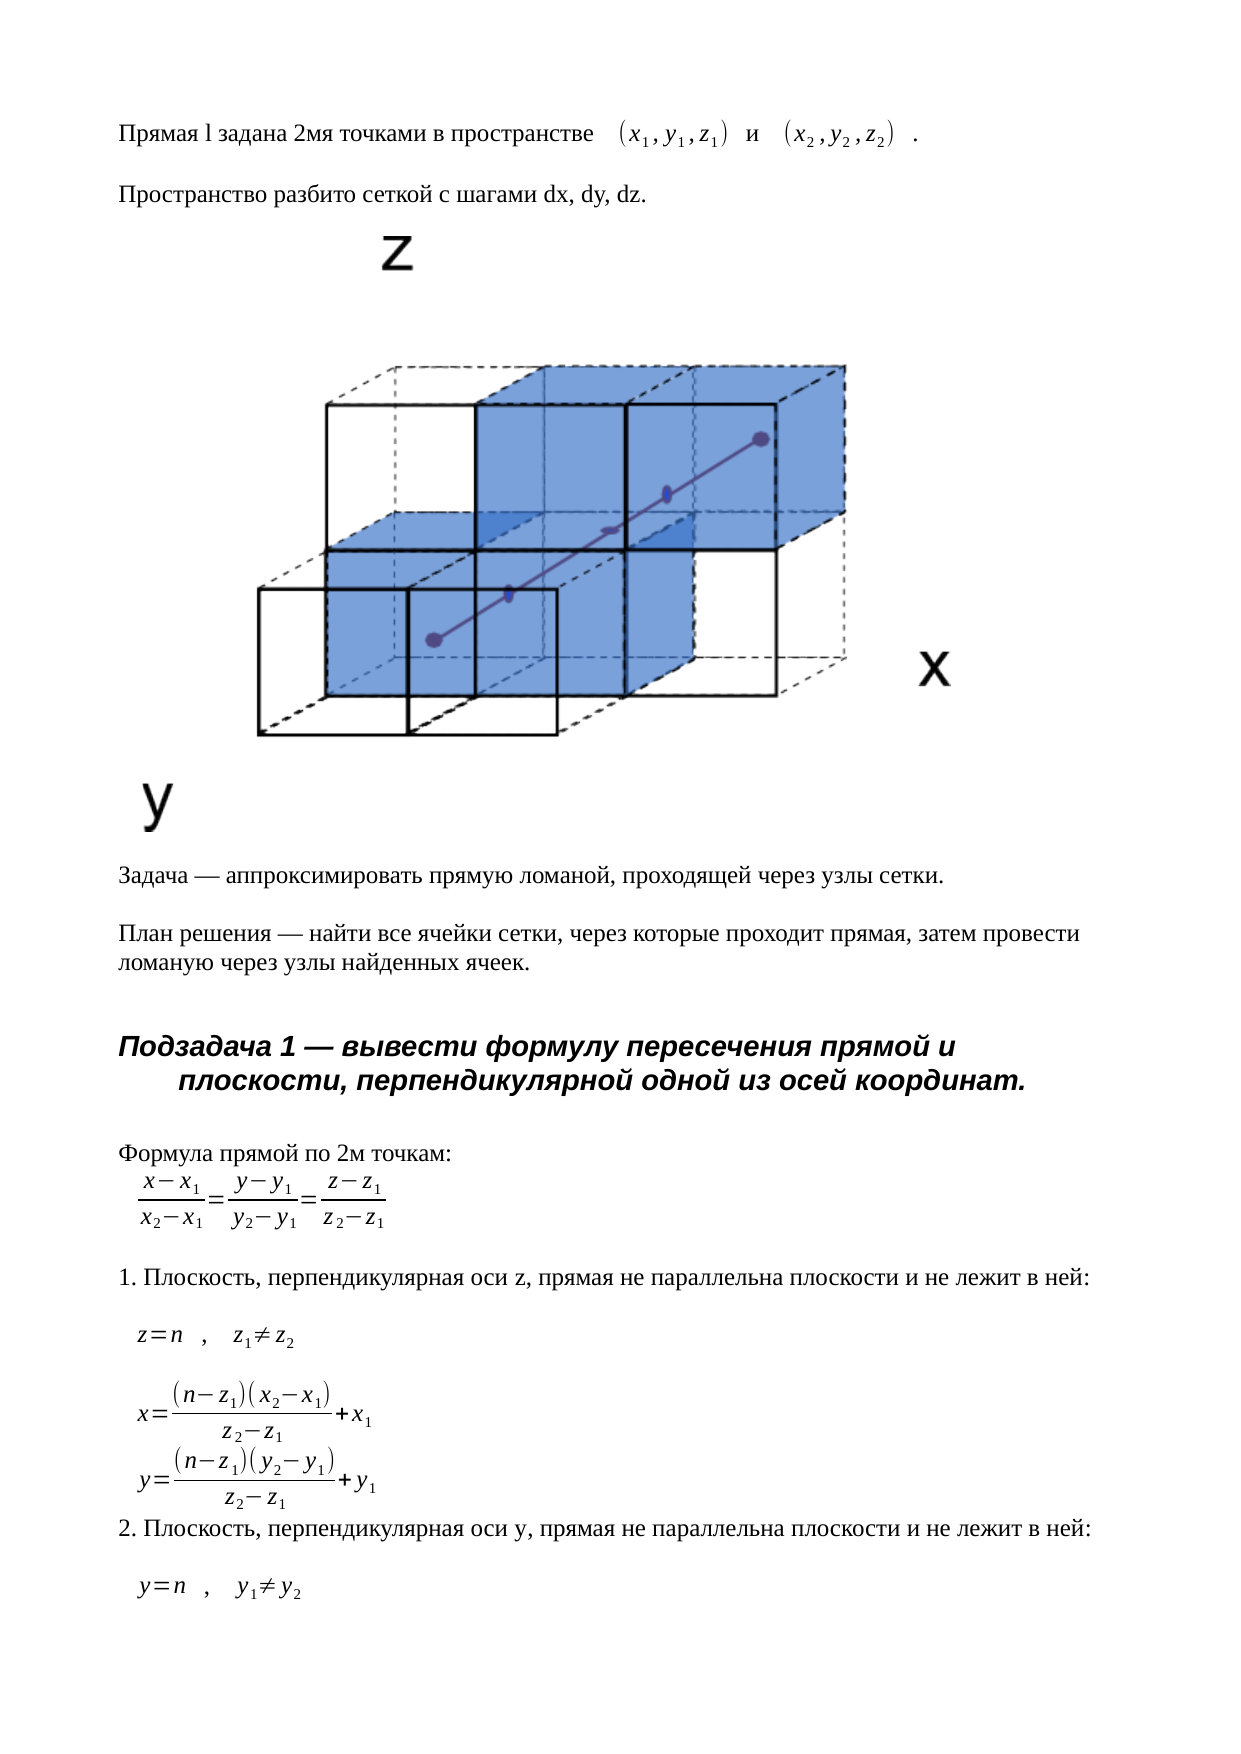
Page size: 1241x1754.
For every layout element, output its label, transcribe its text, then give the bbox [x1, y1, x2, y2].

text Пространство разбито сеткой с шагами dx, dy, dz. [118, 179, 1122, 208]
text , [118, 1571, 1122, 1603]
text 2. Плоскость, перпендикулярная оси y, прямая не параллельна плоскости и не лежит в ней: [118, 1513, 1122, 1542]
text План решения — найти все ячейки сетки, через которые проходит прямая, затем провести ломаную через узлы найденных ячеек. [118, 918, 1122, 976]
text 1. Плоскость, перпендикулярная оси z, прямая не параллельна плоскости и не лежит в ней: [118, 1262, 1122, 1290]
picture [142, 236, 951, 832]
subtitle Подзадача 1 — вывести формулу пересечения прямой и плоскости, перпендикулярной одной из осей координат. [118, 1029, 1122, 1096]
text , [118, 1319, 1122, 1352]
text Прямая l задана 2мя точками в пространстве и . [118, 118, 1122, 151]
text Задача — аппроксимировать прямую ломаной, проходящей через узлы сетки. [118, 861, 1122, 889]
text Формула прямой по 2м точкам: [118, 1138, 1122, 1166]
